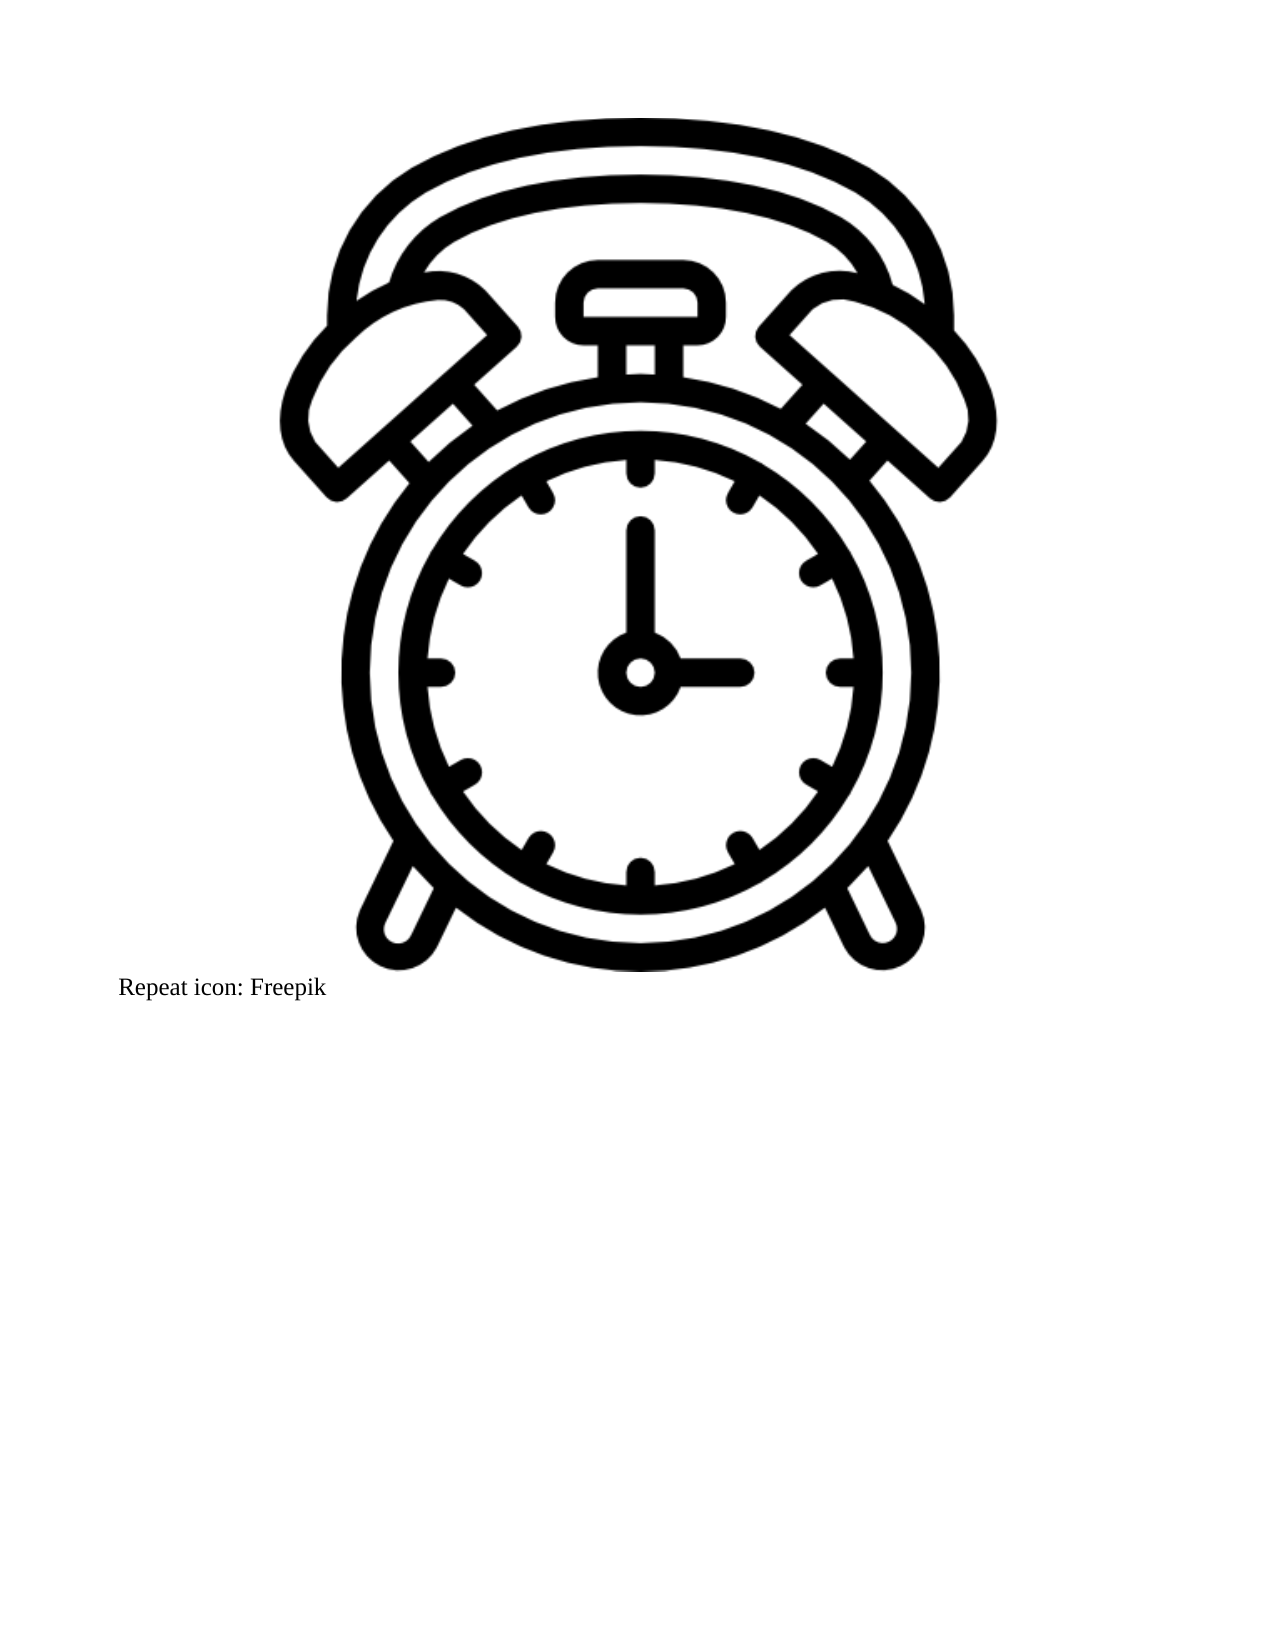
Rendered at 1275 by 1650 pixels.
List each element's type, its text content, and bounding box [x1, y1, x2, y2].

picture [210, 118, 1065, 972]
text Repeat icon: Freepik [118, 797, 1157, 1000]
